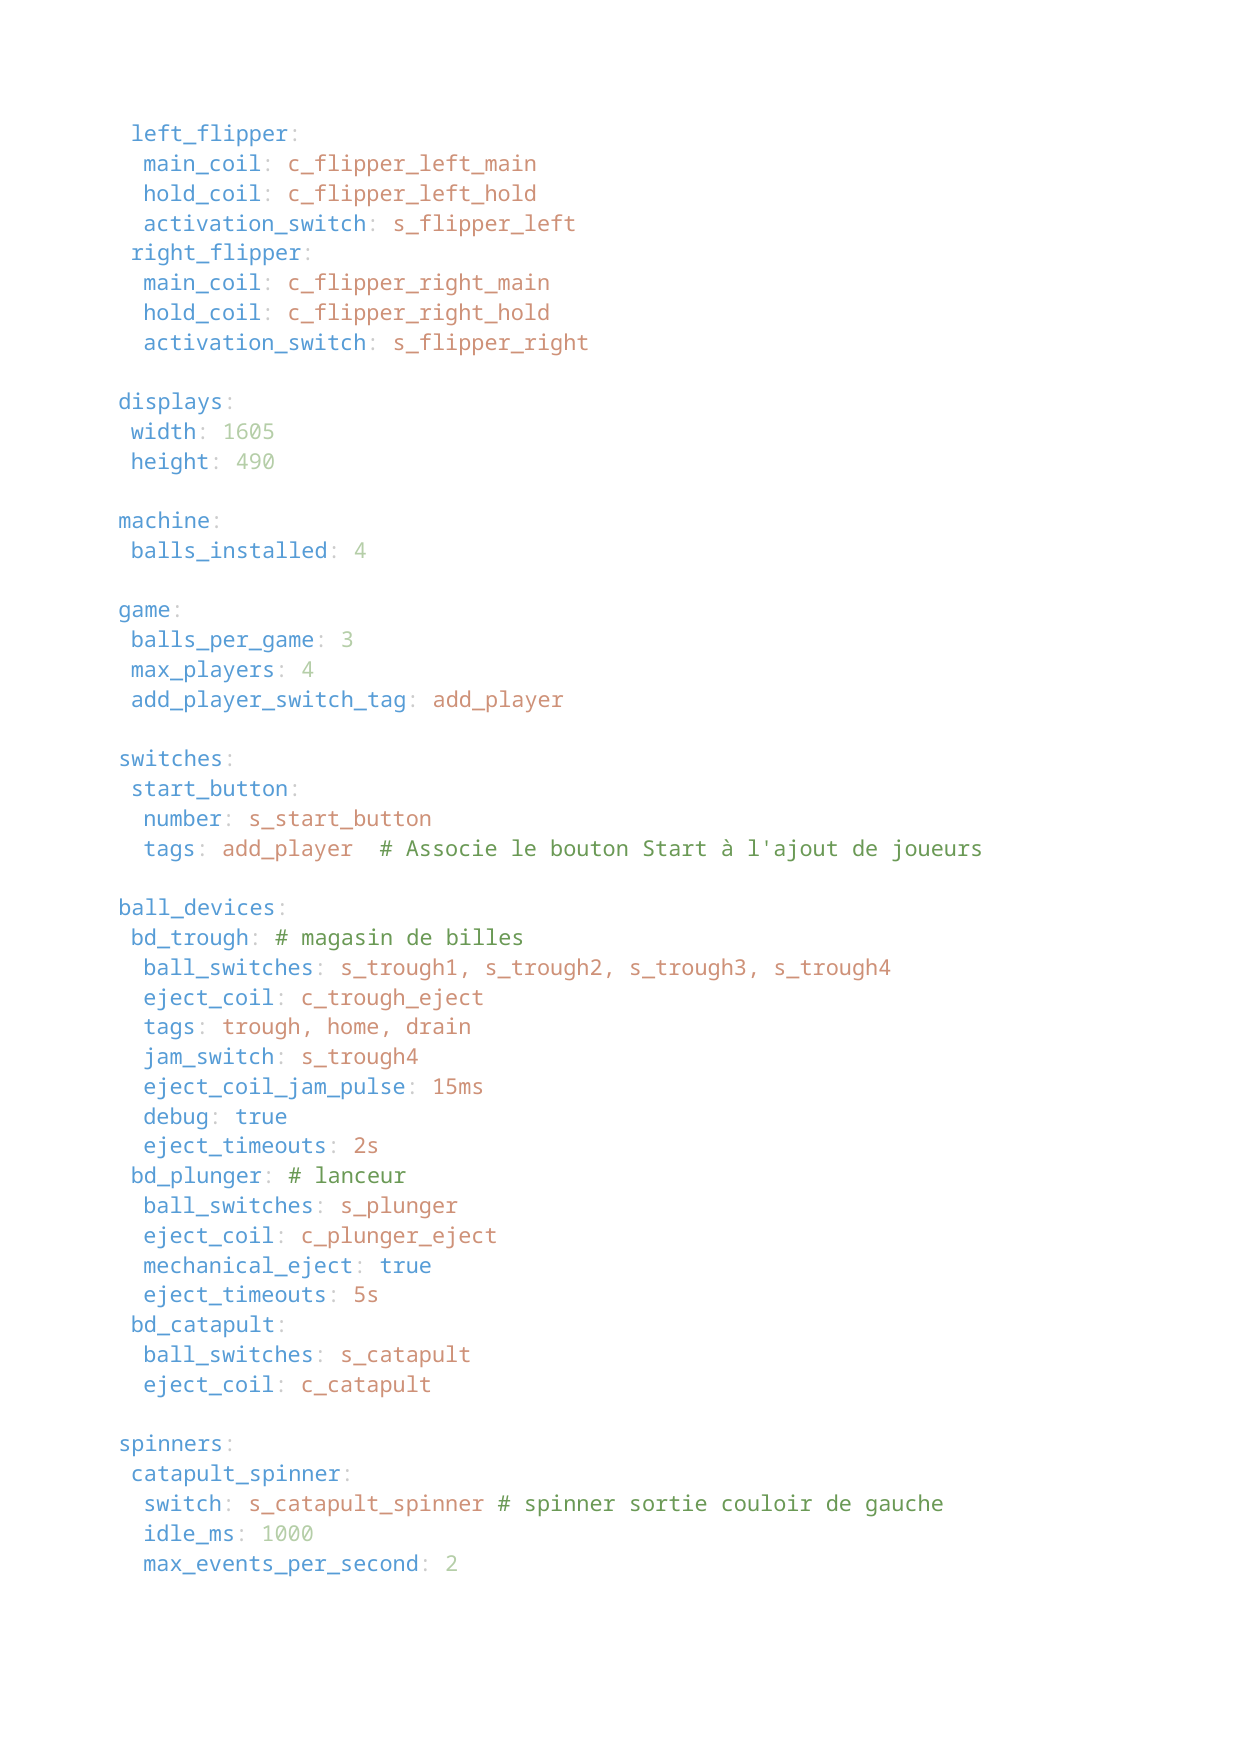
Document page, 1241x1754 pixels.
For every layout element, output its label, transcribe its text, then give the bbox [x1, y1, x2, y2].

text activation_switch: s_flipper_left [118, 207, 1122, 237]
text balls_installed: 4 [118, 535, 1122, 565]
text add_player_switch_tag: add_player [118, 684, 1122, 714]
text eject_coil: c_trough_eject [118, 982, 1122, 1011]
text switches: [118, 743, 1122, 773]
text max_players: 4 [118, 654, 1122, 684]
text ball_switches: s_trough1, s_trough2, s_trough3, s_trough4 [118, 952, 1122, 982]
text hold_coil: c_flipper_left_hold [118, 178, 1122, 207]
text ball_devices: [118, 892, 1122, 922]
text start_button: [118, 773, 1122, 803]
text eject_coil_jam_pulse: 15ms [118, 1071, 1122, 1101]
text tags: add_player # Associe le bouton Start à l'ajout de joueurs [118, 833, 1122, 862]
text height: 490 [118, 446, 1122, 476]
text ball_switches: s_plunger [118, 1190, 1122, 1220]
text right_flipper: [118, 237, 1122, 267]
text tags: trough, home, drain [118, 1011, 1122, 1041]
text bd_plunger: # lanceur [118, 1160, 1122, 1190]
text bd_catapult: [118, 1309, 1122, 1339]
text jam_switch: s_trough4 [118, 1041, 1122, 1071]
text game: [118, 594, 1122, 624]
text max_events_per_second: 2 [118, 1547, 1122, 1577]
text eject_coil: c_plunger_eject [118, 1220, 1122, 1250]
text ball_switches: s_catapult [118, 1339, 1122, 1369]
text catapult_spinner: [118, 1458, 1122, 1488]
text spinners: [118, 1428, 1122, 1458]
text balls_per_game: 3 [118, 624, 1122, 654]
text eject_timeouts: 2s [118, 1131, 1122, 1160]
text hold_coil: c_flipper_right_hold [118, 297, 1122, 327]
text bd_trough: # magasin de billes [118, 922, 1122, 952]
text eject_coil: c_catapult [118, 1369, 1122, 1399]
text main_coil: c_flipper_left_main [118, 148, 1122, 178]
text left_flipper: [118, 118, 1122, 148]
text debug: true [118, 1101, 1122, 1131]
text activation_switch: s_flipper_right [118, 327, 1122, 356]
text main_coil: c_flipper_right_main [118, 267, 1122, 297]
text mechanical_eject: true [118, 1250, 1122, 1279]
text eject_timeouts: 5s [118, 1279, 1122, 1309]
text number: s_start_button [118, 803, 1122, 833]
text displays: [118, 386, 1122, 416]
text switch: s_catapult_spinner # spinner sortie couloir de gauche [118, 1488, 1122, 1518]
text idle_ms: 1000 [118, 1518, 1122, 1547]
text width: 1605 [118, 416, 1122, 446]
text machine: [118, 505, 1122, 535]
